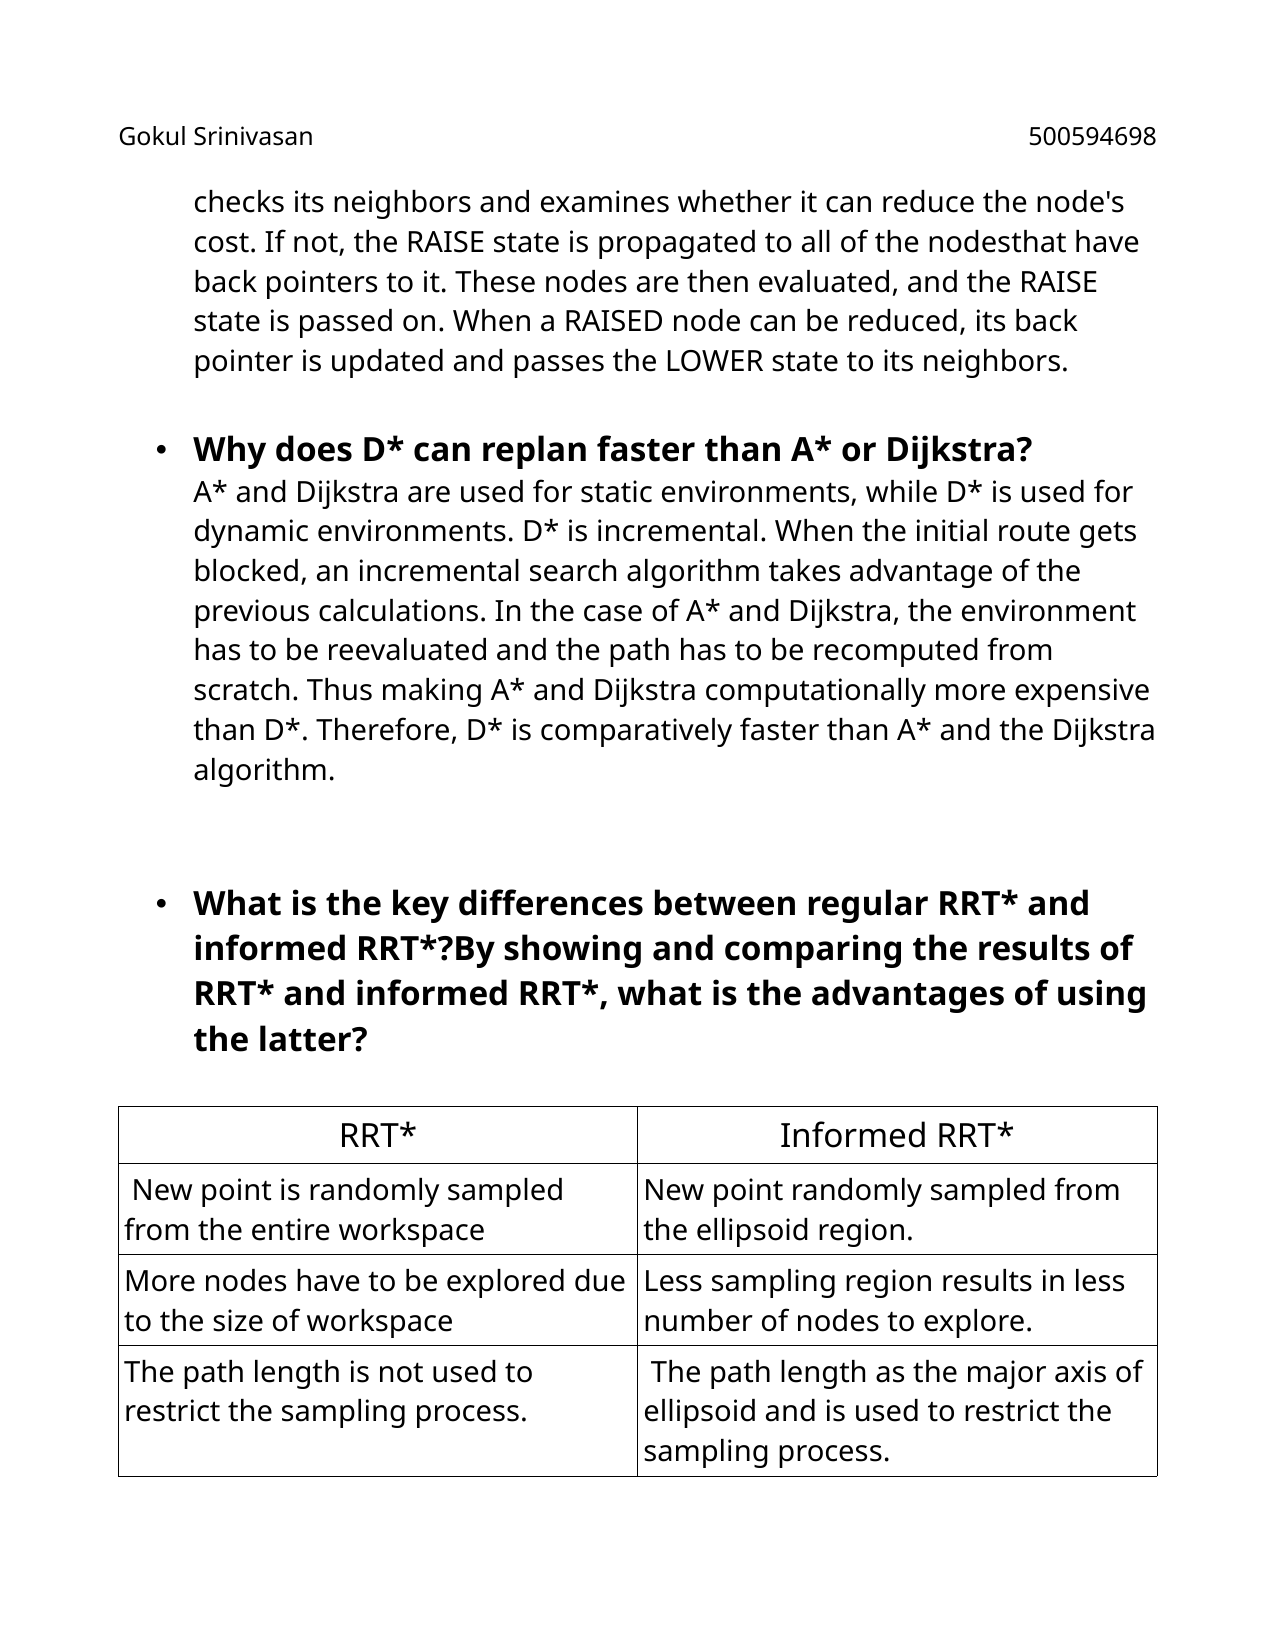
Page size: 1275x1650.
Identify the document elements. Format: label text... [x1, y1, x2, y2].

list checks its neighbors and examines whether it can reduce the node's cost. If not, the RAISE state is propagated to all of the nodesthat have back pointers to it. These nodes are then evaluated, and the RAISE state is passed on. When a RAISED node can be reduced, its back pointer is updated and passes the LOWER state to its neighbors. [156, 182, 1157, 380]
table_cell Less sampling region results in less number of nodes to explore. [638, 1255, 1157, 1345]
table_cell The path length as the major axis of ellipsoid and is used to restrict the sampling process. [638, 1346, 1157, 1476]
list What is the key differences between regular RRT* and informed RRT*?By showing and comparing the results of RRT* and informed RRT*, what is the advantages of using the latter? [156, 879, 1157, 1061]
table_header Informed RRT* [638, 1107, 1157, 1163]
table_cell The path length is not used to restrict the sampling process. [119, 1346, 637, 1476]
table_cell More nodes have to be explored due to the size of workspace [119, 1255, 637, 1345]
list A* and Dijkstra are used for static environments, while D* is used for dynamic environments. D* is incremental. When the initial route gets blocked, an incremental search algorithm takes advantage of the previous calculations. In the case of A* and Dijkstra, the environment has to be reevaluated and the path has to be recomputed from scratch. Thus making A* and Dijkstra computationally more expensive than D*. Therefore, D* is comparatively faster than A* and the Dijkstra algorithm. [156, 471, 1157, 788]
table_header RRT* [119, 1107, 637, 1163]
table_cell New point randomly sampled from the ellipsoid region. [638, 1164, 1157, 1254]
table_cell New point is randomly sampled from the entire workspace [119, 1164, 637, 1254]
list Why does D* can replan faster than A* or Dijkstra? [156, 426, 1157, 471]
